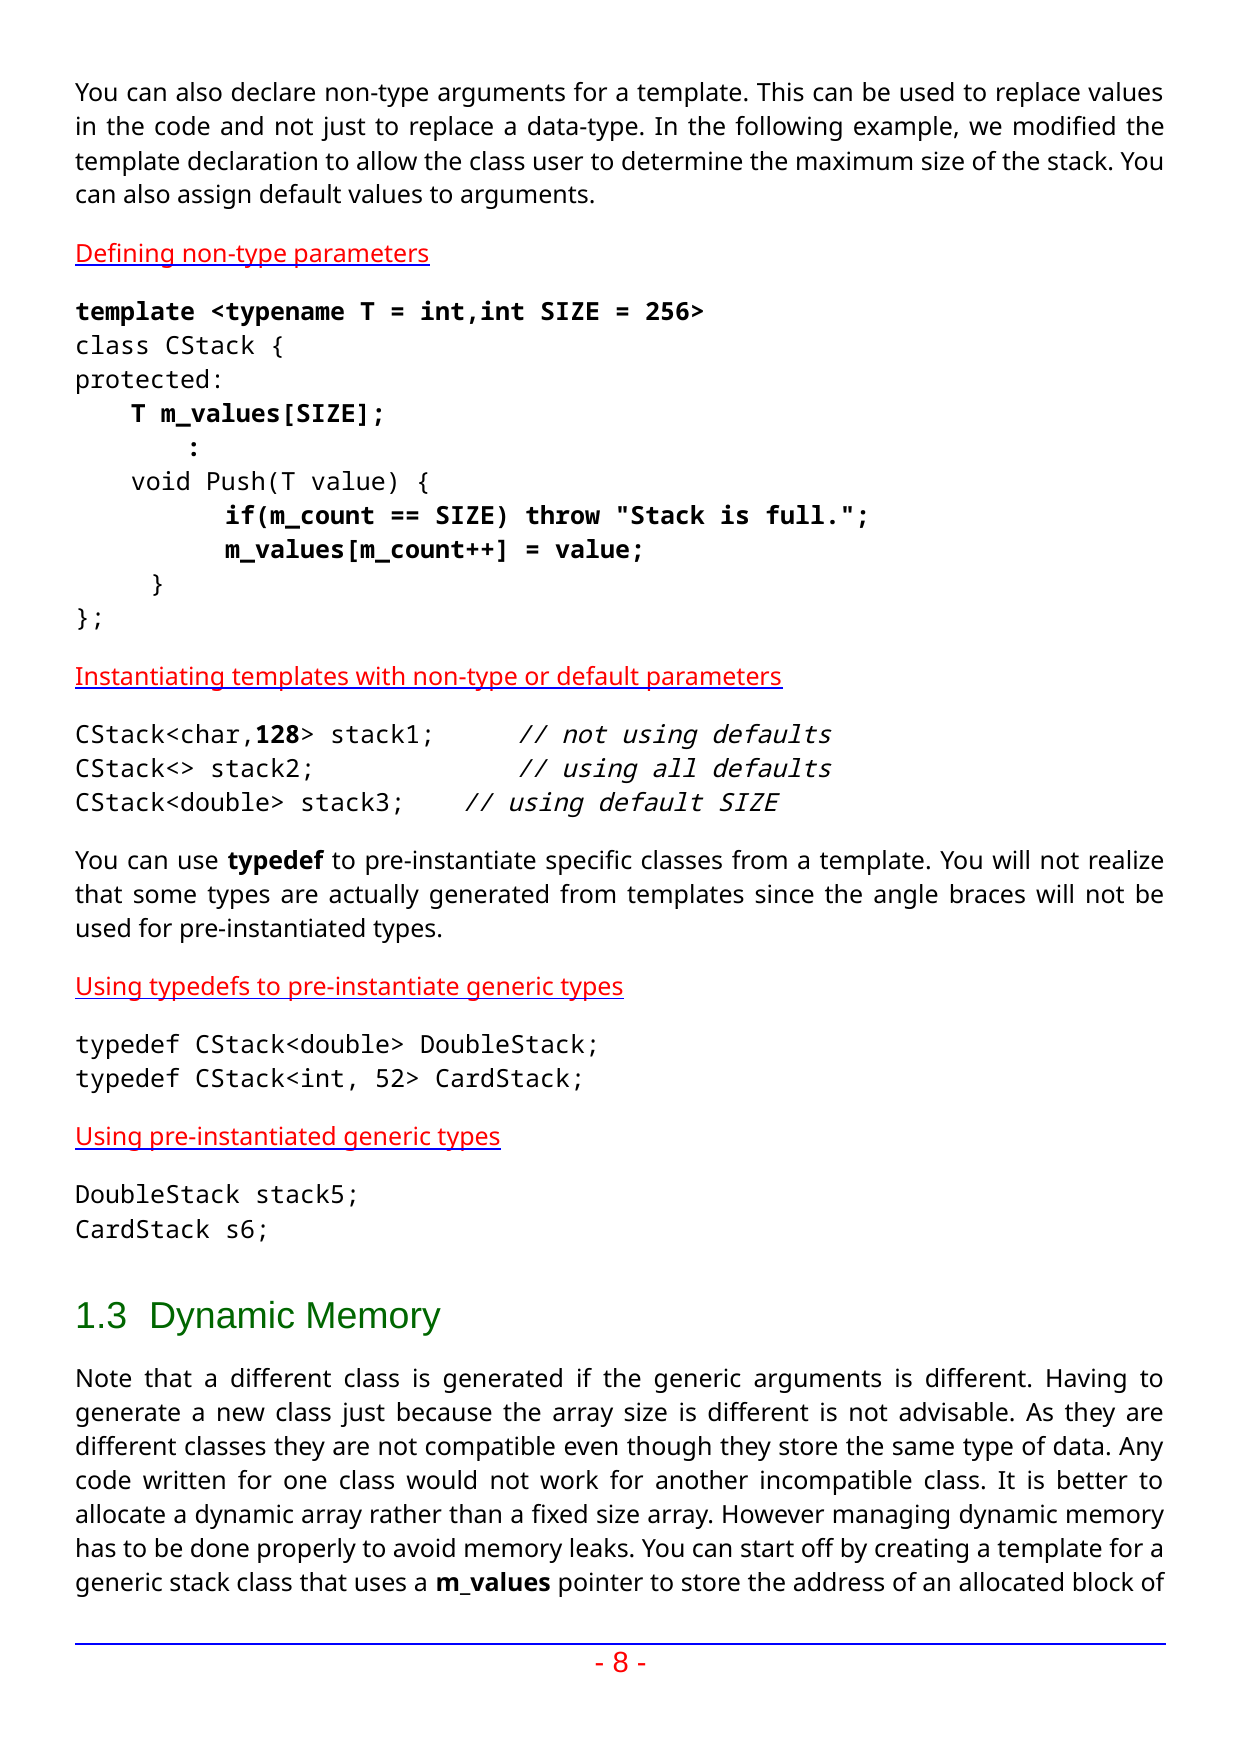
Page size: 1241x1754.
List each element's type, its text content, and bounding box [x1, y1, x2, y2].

text You can also declare non-type arguments for a template. This can be used to replace values in the code and not just to replace a data-type. In the following example, we modified the template declaration to allow the class user to determine the maximum size of the stack. You can also assign default values to arguments. [75, 75, 1166, 211]
text Defining non-type parameters [75, 235, 1166, 269]
text typedef CStack<double> DoubleStack; [75, 1027, 1166, 1061]
text }; [75, 600, 1166, 634]
text void Push(T value) { [75, 464, 1166, 498]
text : [75, 430, 1166, 464]
text } [75, 566, 1166, 600]
text Using pre-instantiated generic types [75, 1119, 1166, 1153]
text You can use typedef to pre-instantiate specific classes from a template. You will not realize that some types are actually generated from templates since the angle braces will not be used for pre-instantiated types. [75, 842, 1166, 945]
text Note that a different class is generated if the generic arguments is different. Having to generate a new class just because the array size is different is not advisable. As they are different classes they are not compatible even though they store the same type of data. Any code written for one class would not work for another incompatible class. It is better to allocate a dynamic array rather than a fixed size array. However managing dynamic memory has to be done properly to avoid memory leaks. You can start off by creating a template for a generic stack class that uses a m_values pointer to store the address of an allocated block of [75, 1361, 1166, 1599]
text Instantiating templates with non-type or default parameters [75, 658, 1166, 692]
text Using typedefs to pre-instantiate generic types [75, 969, 1166, 1003]
text CardStack s6; [75, 1211, 1166, 1245]
text CStack<double> stack3; // using default SIZE [75, 784, 1166, 818]
text CStack<char,128> stack1; // not using defaults [75, 716, 1166, 750]
text typedef CStack<int, 52> CardStack; [75, 1061, 1166, 1095]
text T m_values[SIZE]; [75, 396, 1166, 430]
text class CStack { [75, 327, 1166, 362]
text CStack<> stack2; // using all defaults [75, 750, 1166, 784]
text DoubleStack stack5; [75, 1177, 1166, 1211]
text m_values[m_count++] = value; [150, 532, 1166, 566]
text if(m_count == SIZE) throw "Stack is full."; [150, 498, 1166, 532]
text template <typename T = int,int SIZE = 256> [75, 293, 1166, 327]
text 1.3 Dynamic Memory [75, 1293, 1166, 1337]
text protected: [75, 362, 1166, 396]
